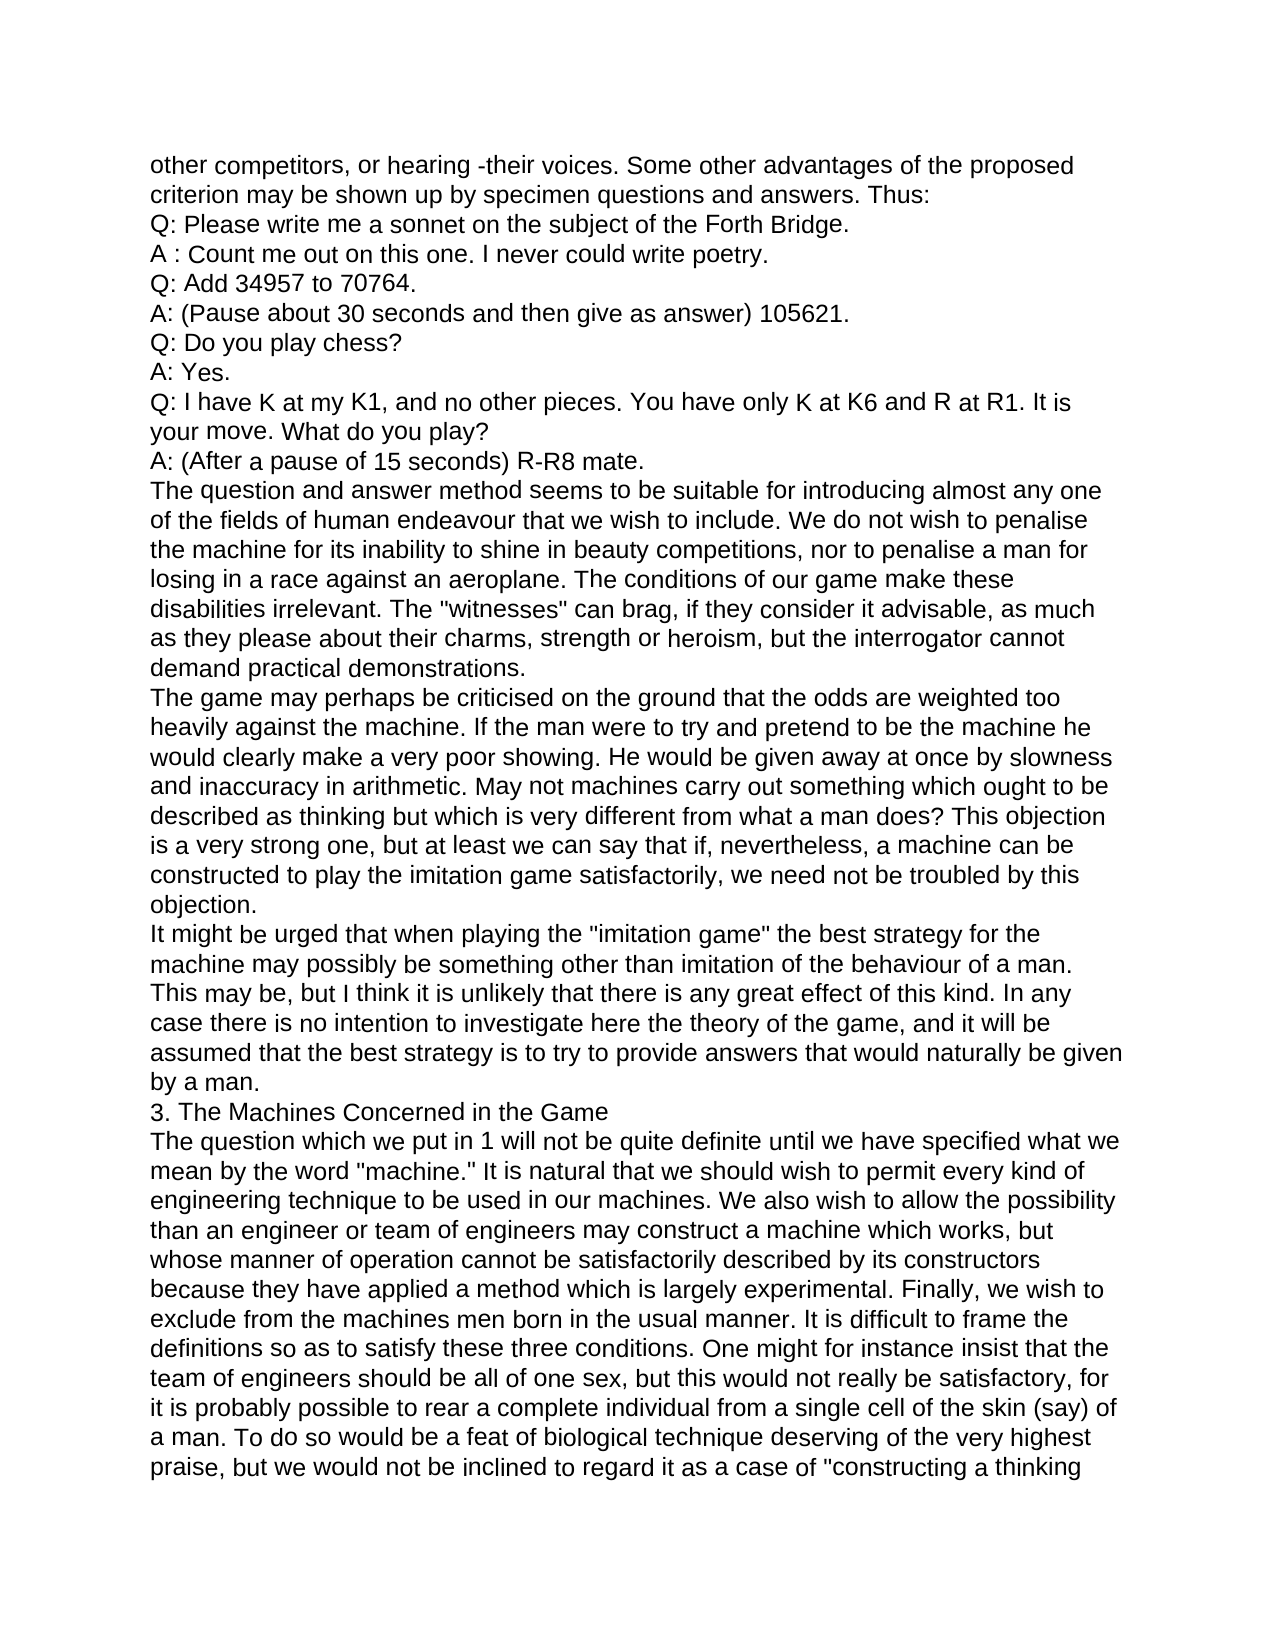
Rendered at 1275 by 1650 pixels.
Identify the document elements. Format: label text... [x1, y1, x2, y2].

text It might be urged that when playing the "imitation game" the best strategy for the machine may possibly be something other than imitation of the behaviour of a man. This may be, but I think it is unlikely that there is any great effect of this kind. In any case there is no intention to investigate here the theory of the game, and it will be assumed that the best strategy is to try to provide answers that would naturally be given by a man. [150, 919, 1125, 1097]
text A: (After a pause of 15 seconds) R-R8 mate. [150, 446, 1125, 475]
text The question which we put in 1 will not be quite definite until we have specified what we mean by the word "machine." It is natural that we should wish to permit every kind of engineering technique to be used in our machines. We also wish to allow the possibility than an engineer or team of engineers may construct a machine which works, but whose manner of operation cannot be satisfactorily described by its constructors because they have applied a method which is largely experimental. Finally, we wish to exclude from the machines men born in the usual manner. It is difficult to frame the definitions so as to satisfy these three conditions. One might for instance insist that the team of engineers should be all of one sex, but this would not really be satisfactory, for it is probably possible to rear a complete individual from a single cell of the skin (say) of a man. To do so would be a feat of biological technique deserving of the very highest praise, but we would not be inclined to regard it as a case of "constructing a thinking [150, 1126, 1125, 1481]
text A: (Pause about 30 seconds and then give as answer) 105621. [150, 298, 1125, 327]
text Q: I have K at my K1, and no other pieces. You have only K at K6 and R at R1. It is your move. What do you play? [150, 387, 1125, 446]
text Q: Do you play chess? [150, 327, 1125, 357]
text 3. The Machines Concerned in the Game [150, 1097, 1125, 1126]
text The question and answer method seems to be suitable for introducing almost any one of the fields of human endeavour that we wish to include. We do not wish to penalise the machine for its inability to shine in beauty competitions, nor to penalise a man for losing in a race against an aeroplane. The conditions of our game make these disabilities irrelevant. The "witnesses" can brag, if they consider it advisable, as much as they please about their charms, strength or heroism, but the interrogator cannot demand practical demonstrations. [150, 475, 1125, 682]
text Q: Add 34957 to 70764. [150, 268, 1125, 298]
text A : Count me out on this one. I never could write poetry. [150, 239, 1125, 268]
text A: Yes. [150, 357, 1125, 387]
text other competitors, or hearing -their voices. Some other advantages of the proposed criterion may be shown up by specimen questions and answers. Thus: [150, 150, 1125, 209]
text The game may perhaps be criticised on the ground that the odds are weighted too heavily against the machine. If the man were to try and pretend to be the machine he would clearly make a very poor showing. He would be given away at once by slowness and inaccuracy in arithmetic. May not machines carry out something which ought to be described as thinking but which is very different from what a man does? This objection is a very strong one, but at least we can say that if, nevertheless, a machine can be constructed to play the imitation game satisfactorily, we need not be troubled by this objection. [150, 682, 1125, 919]
text Q: Please write me a sonnet on the subject of the Forth Bridge. [150, 209, 1125, 239]
